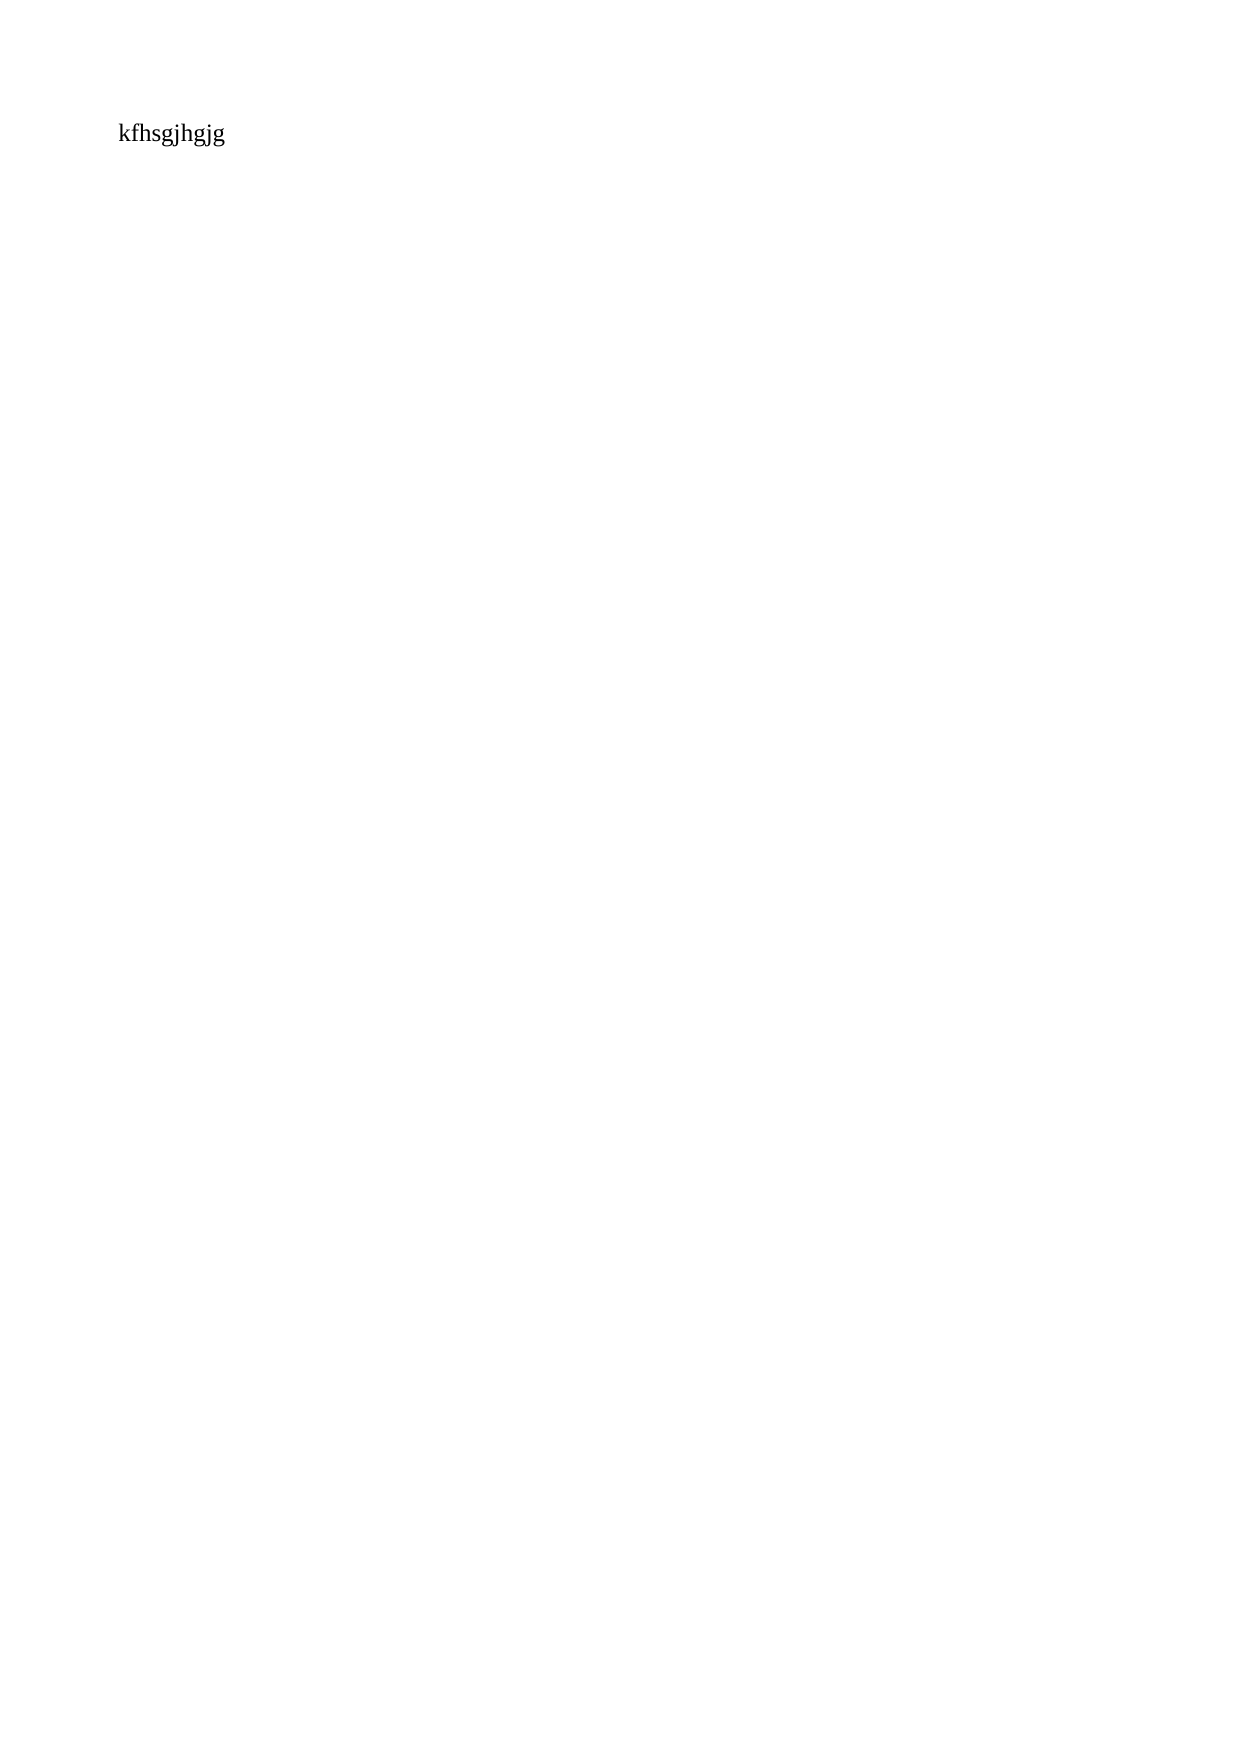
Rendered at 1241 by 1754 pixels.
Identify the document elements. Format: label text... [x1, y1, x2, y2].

text kfhsgjhgjg [118, 118, 1122, 147]
